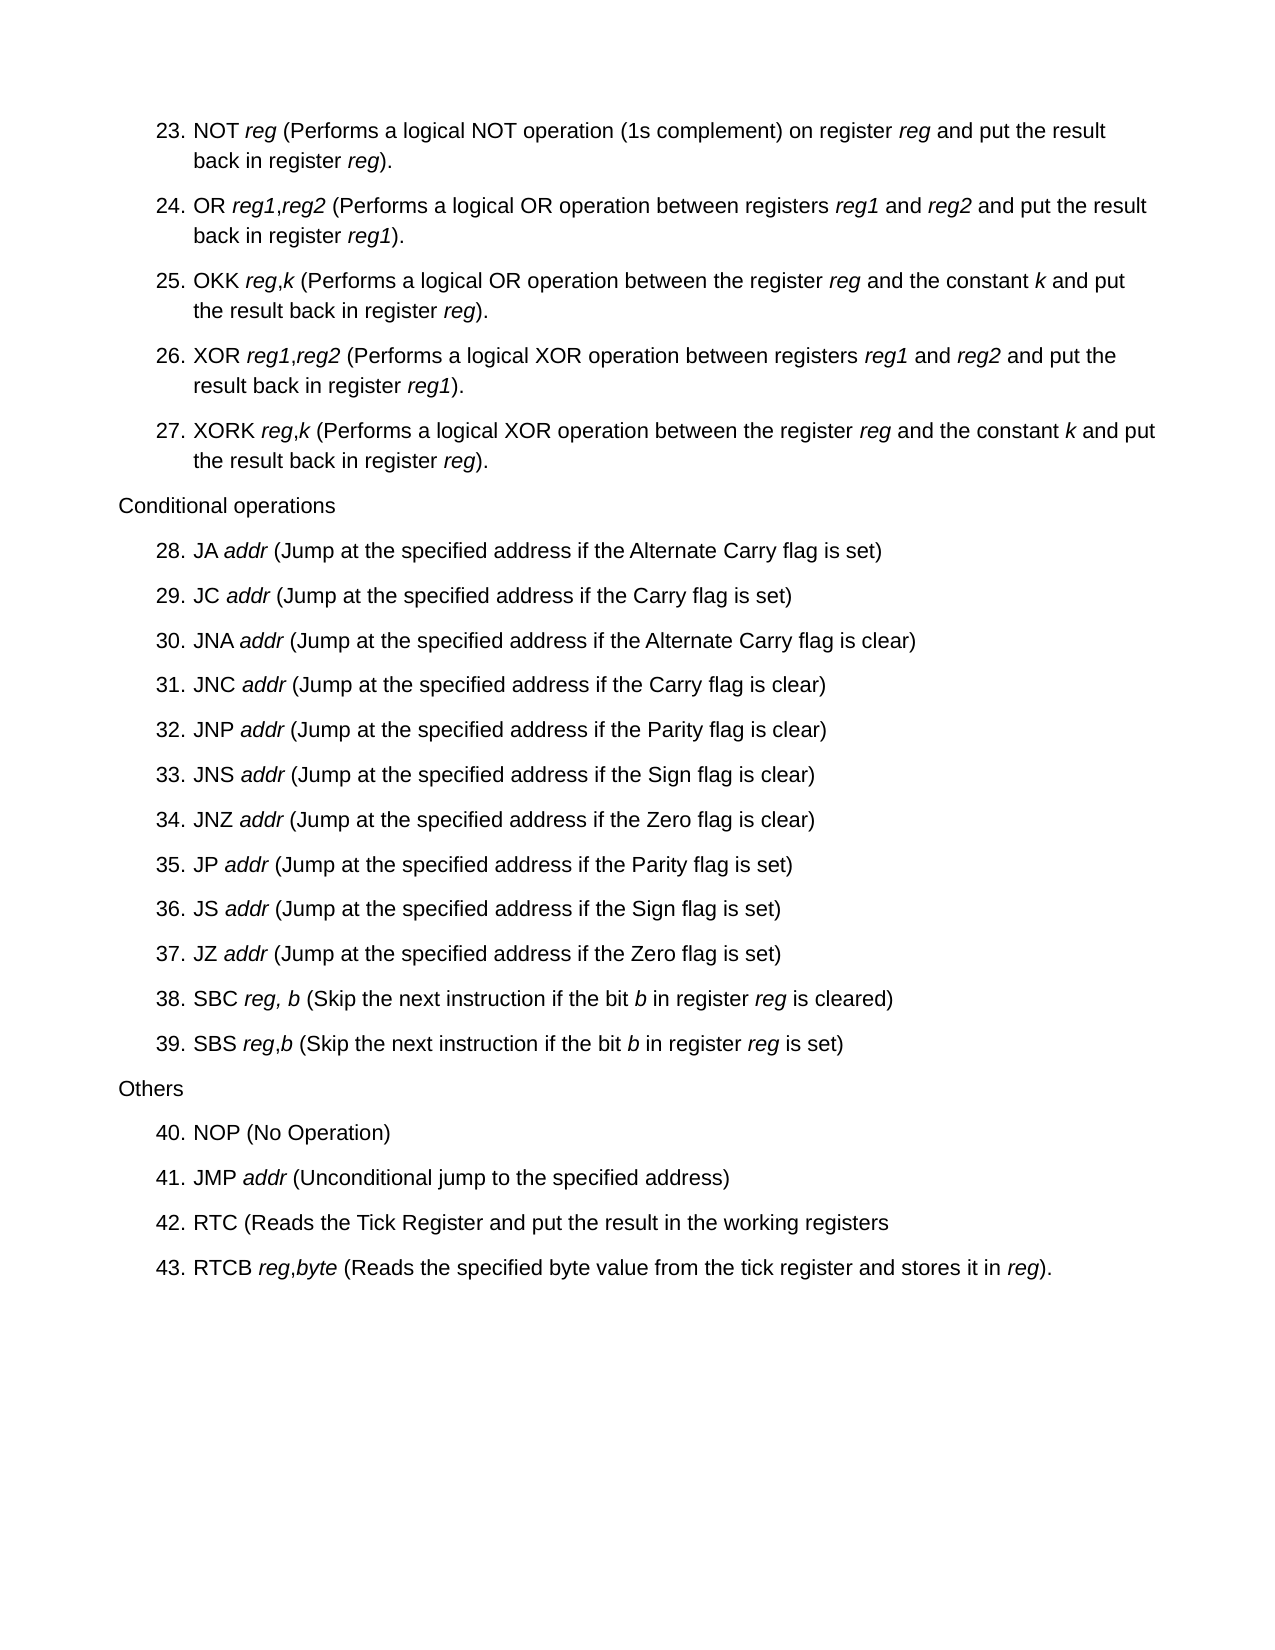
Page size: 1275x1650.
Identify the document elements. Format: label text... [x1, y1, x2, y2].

text Conditional operations [118, 493, 1157, 518]
list NOP (No Operation) [156, 1120, 1157, 1145]
list JNZ addr (Jump at the specified address if the Zero flag is clear) [156, 807, 1157, 832]
list RTCB reg,byte (Reads the specified byte value from the tick register and stores it in reg). [156, 1254, 1157, 1280]
list JS addr (Jump at the specified address if the Sign flag is set) [156, 896, 1157, 921]
list SBS reg,b (Skip the next instruction if the bit b in register reg is set) [156, 1031, 1157, 1056]
list XOR reg1,reg2 (Performs a logical XOR operation between registers reg1 and reg2 and put the result back in register reg1). [156, 343, 1157, 398]
list JC addr (Jump at the specified address if the Carry flag is set) [156, 583, 1157, 608]
list JA addr (Jump at the specified address if the Alternate Carry flag is set) [156, 538, 1157, 563]
list JNP addr (Jump at the specified address if the Parity flag is clear) [156, 717, 1157, 742]
list OR reg1,reg2 (Performs a logical OR operation between registers reg1 and reg2 and put the result back in register reg1). [156, 193, 1157, 248]
list RTC (Reads the Tick Register and put the result in the working registers [156, 1210, 1157, 1235]
text Others [118, 1075, 1157, 1101]
list JNA addr (Jump at the specified address if the Alternate Carry flag is clear) [156, 627, 1157, 653]
list JP addr (Jump at the specified address if the Parity flag is set) [156, 851, 1157, 877]
list SBC reg, b (Skip the next instruction if the bit b in register reg is cleared) [156, 986, 1157, 1011]
list JNC addr (Jump at the specified address if the Carry flag is clear) [156, 672, 1157, 697]
list JMP addr (Unconditional jump to the specified address) [156, 1165, 1157, 1190]
list NOT reg (Performs a logical NOT operation (1s complement) on register reg and put the result back in register reg). [156, 118, 1157, 173]
list JZ addr (Jump at the specified address if the Zero flag is set) [156, 941, 1157, 966]
list XORK reg,k (Performs a logical XOR operation between the register reg and the constant k and put the result back in register reg). [156, 418, 1157, 473]
list OKK reg,k (Performs a logical OR operation between the register reg and the constant k and put the result back in register reg). [156, 268, 1157, 323]
list JNS addr (Jump at the specified address if the Sign flag is clear) [156, 762, 1157, 787]
